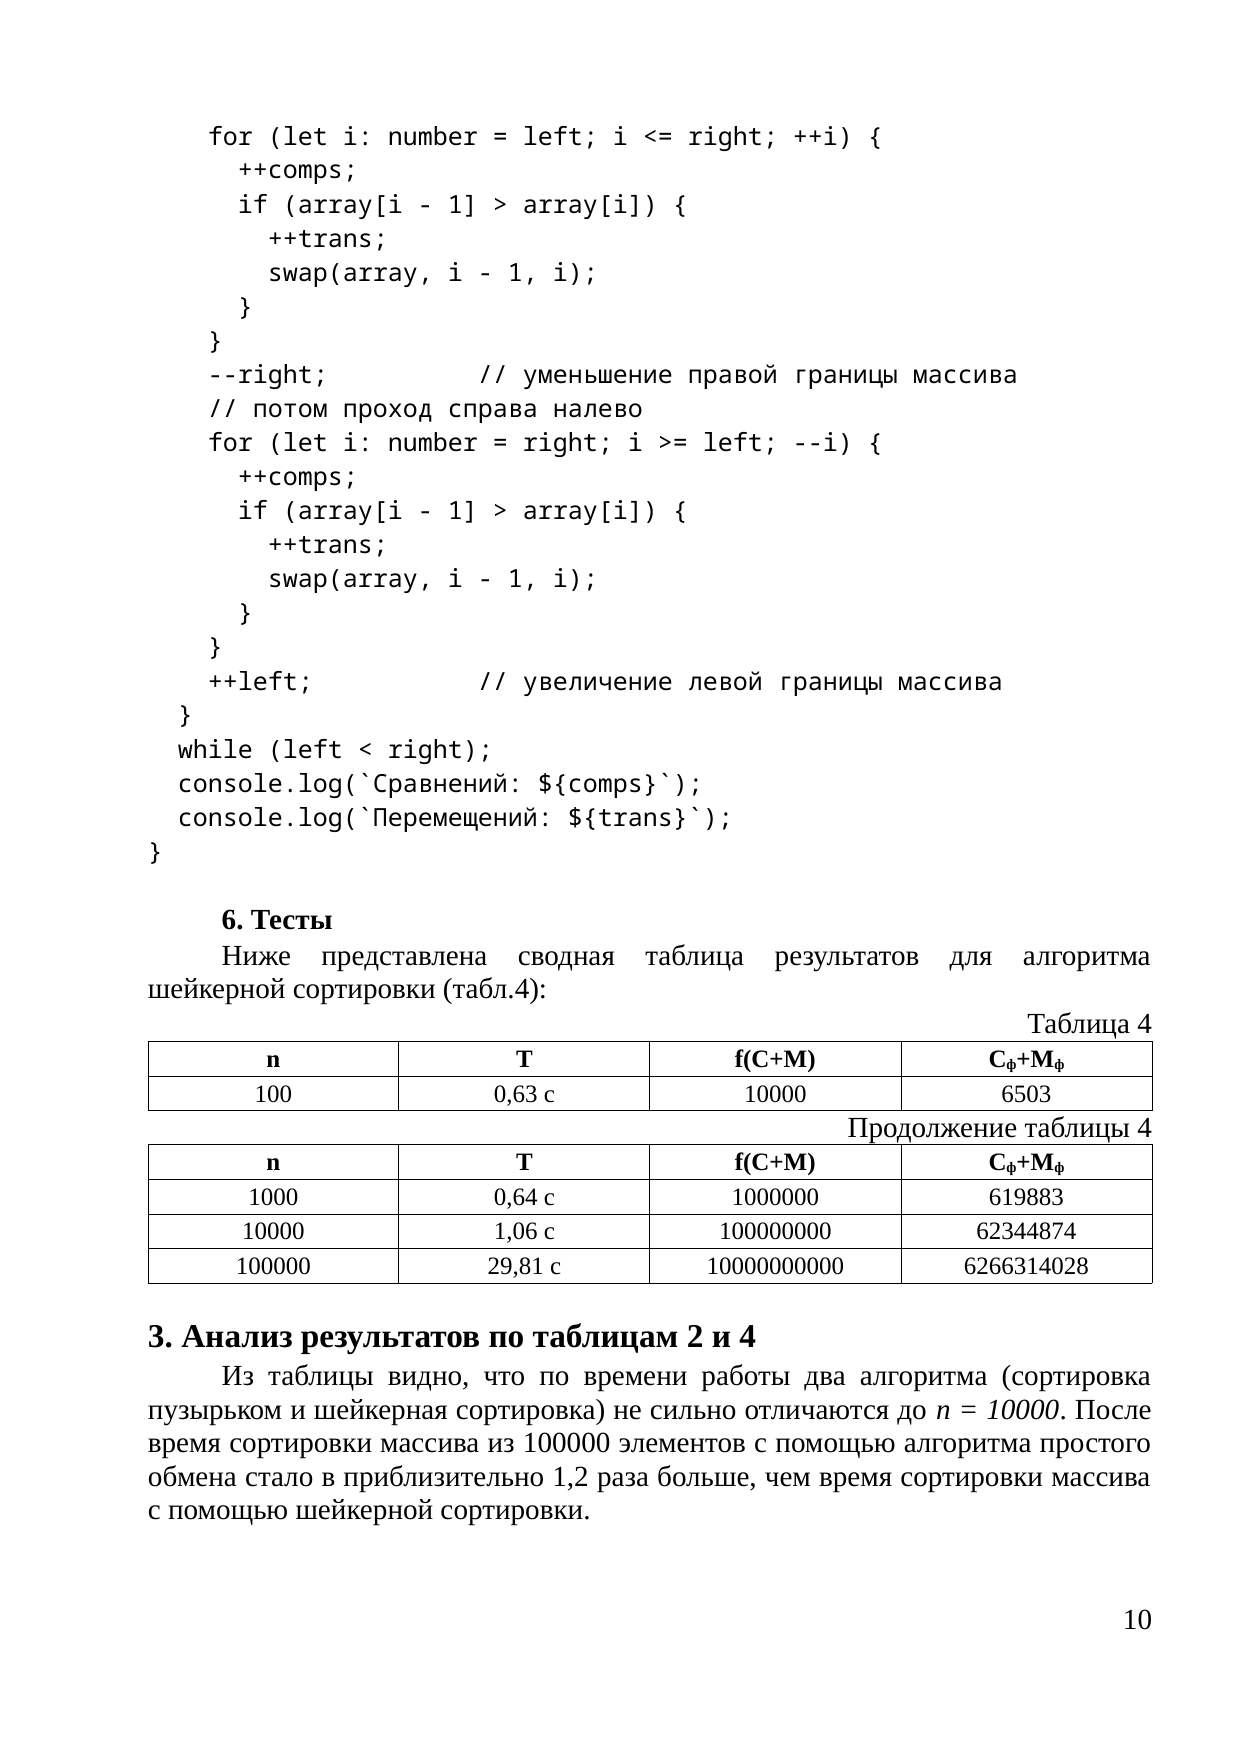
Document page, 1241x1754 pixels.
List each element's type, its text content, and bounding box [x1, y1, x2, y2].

table_cell 6503 [902, 1077, 1152, 1110]
text ++trans; [148, 527, 1152, 561]
text Продолжение таблицы 4 [148, 1111, 1152, 1144]
table_header T [399, 1042, 649, 1076]
text } [148, 697, 1152, 731]
text } [148, 629, 1152, 663]
table_cell 29,81 с [399, 1249, 649, 1283]
table_cell 10000000000 [650, 1249, 901, 1283]
table_header T [399, 1145, 649, 1179]
table_cell 1,06 с [399, 1215, 649, 1248]
text } [148, 322, 1152, 357]
table_header n [149, 1042, 398, 1076]
text for (let i: number = left; i <= right; ++i) { [148, 118, 1152, 152]
table_cell 1000 [149, 1180, 398, 1213]
table_header f(C+M) [650, 1145, 901, 1179]
table_header Сф+Мф [902, 1042, 1152, 1076]
text // потом проход справа налево [148, 391, 1152, 425]
table_cell 10000 [149, 1215, 398, 1248]
text console.log(`Перемещений: ${trans}`); [148, 799, 1152, 833]
text } [148, 595, 1152, 629]
text } [148, 288, 1152, 322]
text swap(array, i - 1, i); [148, 561, 1152, 595]
text Таблица 4 [148, 1006, 1152, 1040]
table_header n [149, 1145, 398, 1179]
text console.log(`Сравнений: ${comps}`); [148, 765, 1152, 799]
table_cell 100 [149, 1077, 398, 1110]
text for (let i: number = right; i >= left; --i) { [148, 425, 1152, 459]
table_cell 62344874 [902, 1215, 1152, 1248]
text ++trans; [148, 220, 1152, 254]
table_cell 1000000 [650, 1180, 901, 1213]
text ++left; // увеличение левой границы массива [148, 663, 1152, 697]
table_cell 6266314028 [902, 1249, 1152, 1283]
table_header f(C+M) [650, 1042, 901, 1076]
table_cell 100000 [149, 1249, 398, 1283]
table_cell 619883 [902, 1180, 1152, 1213]
table_header Сф+Мф [902, 1145, 1152, 1179]
text ++comps; [148, 152, 1152, 186]
text while (left < right); [148, 731, 1152, 765]
text ++comps; [148, 459, 1152, 493]
table_cell 10000 [650, 1077, 901, 1110]
table_cell 100000000 [650, 1215, 901, 1248]
table_cell 0,63 с [399, 1077, 649, 1110]
text if (array[i - 1] > array[i]) { [148, 493, 1152, 527]
text --right; // уменьшение правой границы массива [148, 357, 1152, 391]
text Из таблицы видно, что по времени работы два алгоритма (сортировка пузырьком и шейкерная сортировка) не сильно отличаются до n = 10000. После время сортировки массива из 100000 элементов с помощью алгоритма простого обмена стало в приблизительно 1,2 раза больше, чем время сортировки массива с помощью шейкерной сортировки. [148, 1358, 1152, 1526]
text Ниже представлена сводная таблица результатов для алгоритма шейкерной сортировки (табл.4): [148, 938, 1152, 1005]
text } [148, 833, 1152, 867]
subtitle 6. Тесты [148, 902, 1152, 936]
subtitle 3. Анализ результатов по таблицам 2 и 4 [148, 1316, 1152, 1355]
table_cell 0,64 с [399, 1180, 649, 1213]
text swap(array, i - 1, i); [148, 254, 1152, 288]
text if (array[i - 1] > array[i]) { [148, 186, 1152, 220]
